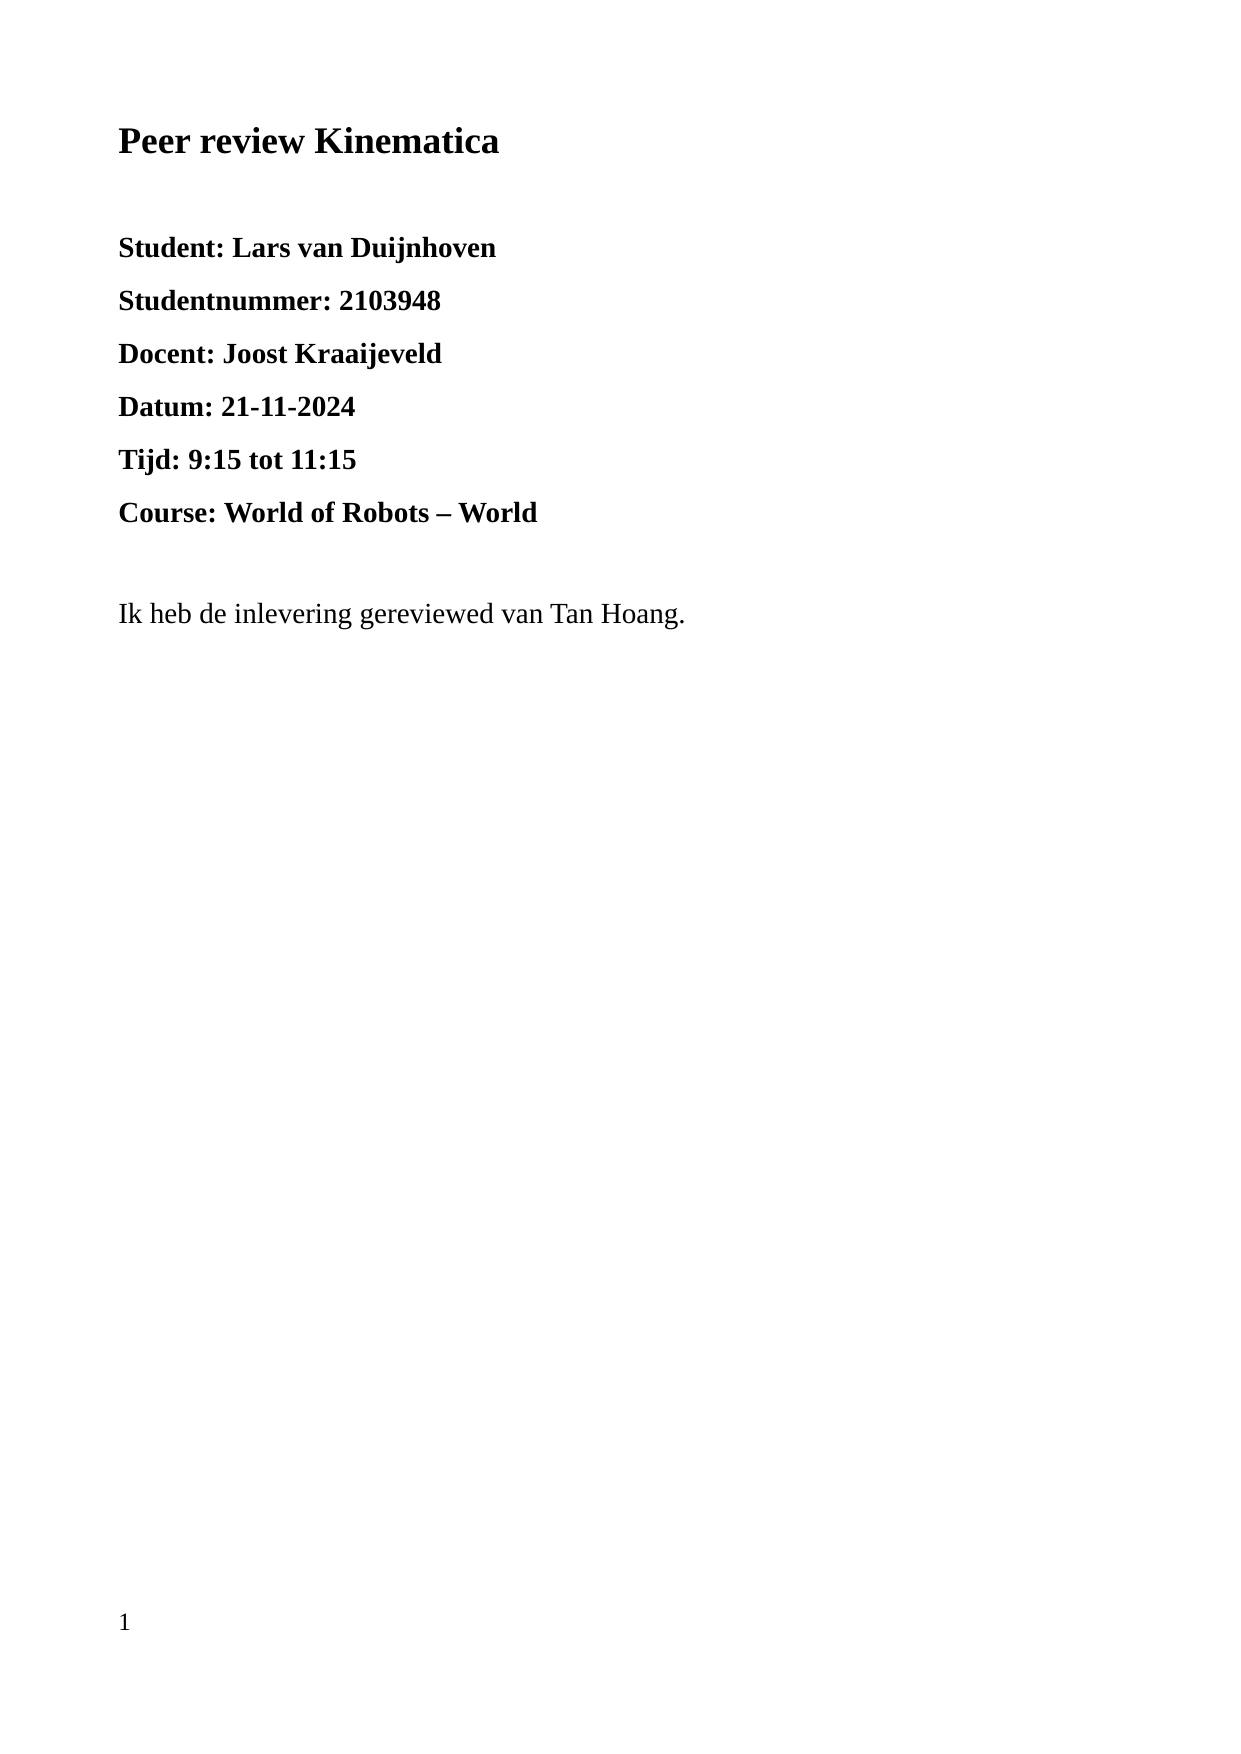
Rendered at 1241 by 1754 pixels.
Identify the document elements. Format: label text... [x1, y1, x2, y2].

text Tijd: 9:15 tot 11:15 [118, 442, 1122, 476]
text Course: World of Robots – World [118, 496, 1122, 529]
text Datum: 21-11-2024 [118, 389, 1122, 423]
text Docent: Joost Kraaijeveld [118, 336, 1122, 370]
text Studentnummer: 2103948 [118, 283, 1122, 317]
text Ik heb de inlevering gereviewed van Tan Hoang. [118, 596, 1122, 630]
text Peer review Kinematica [118, 118, 1122, 161]
text Student: Lars van Duijnhoven [118, 230, 1122, 263]
